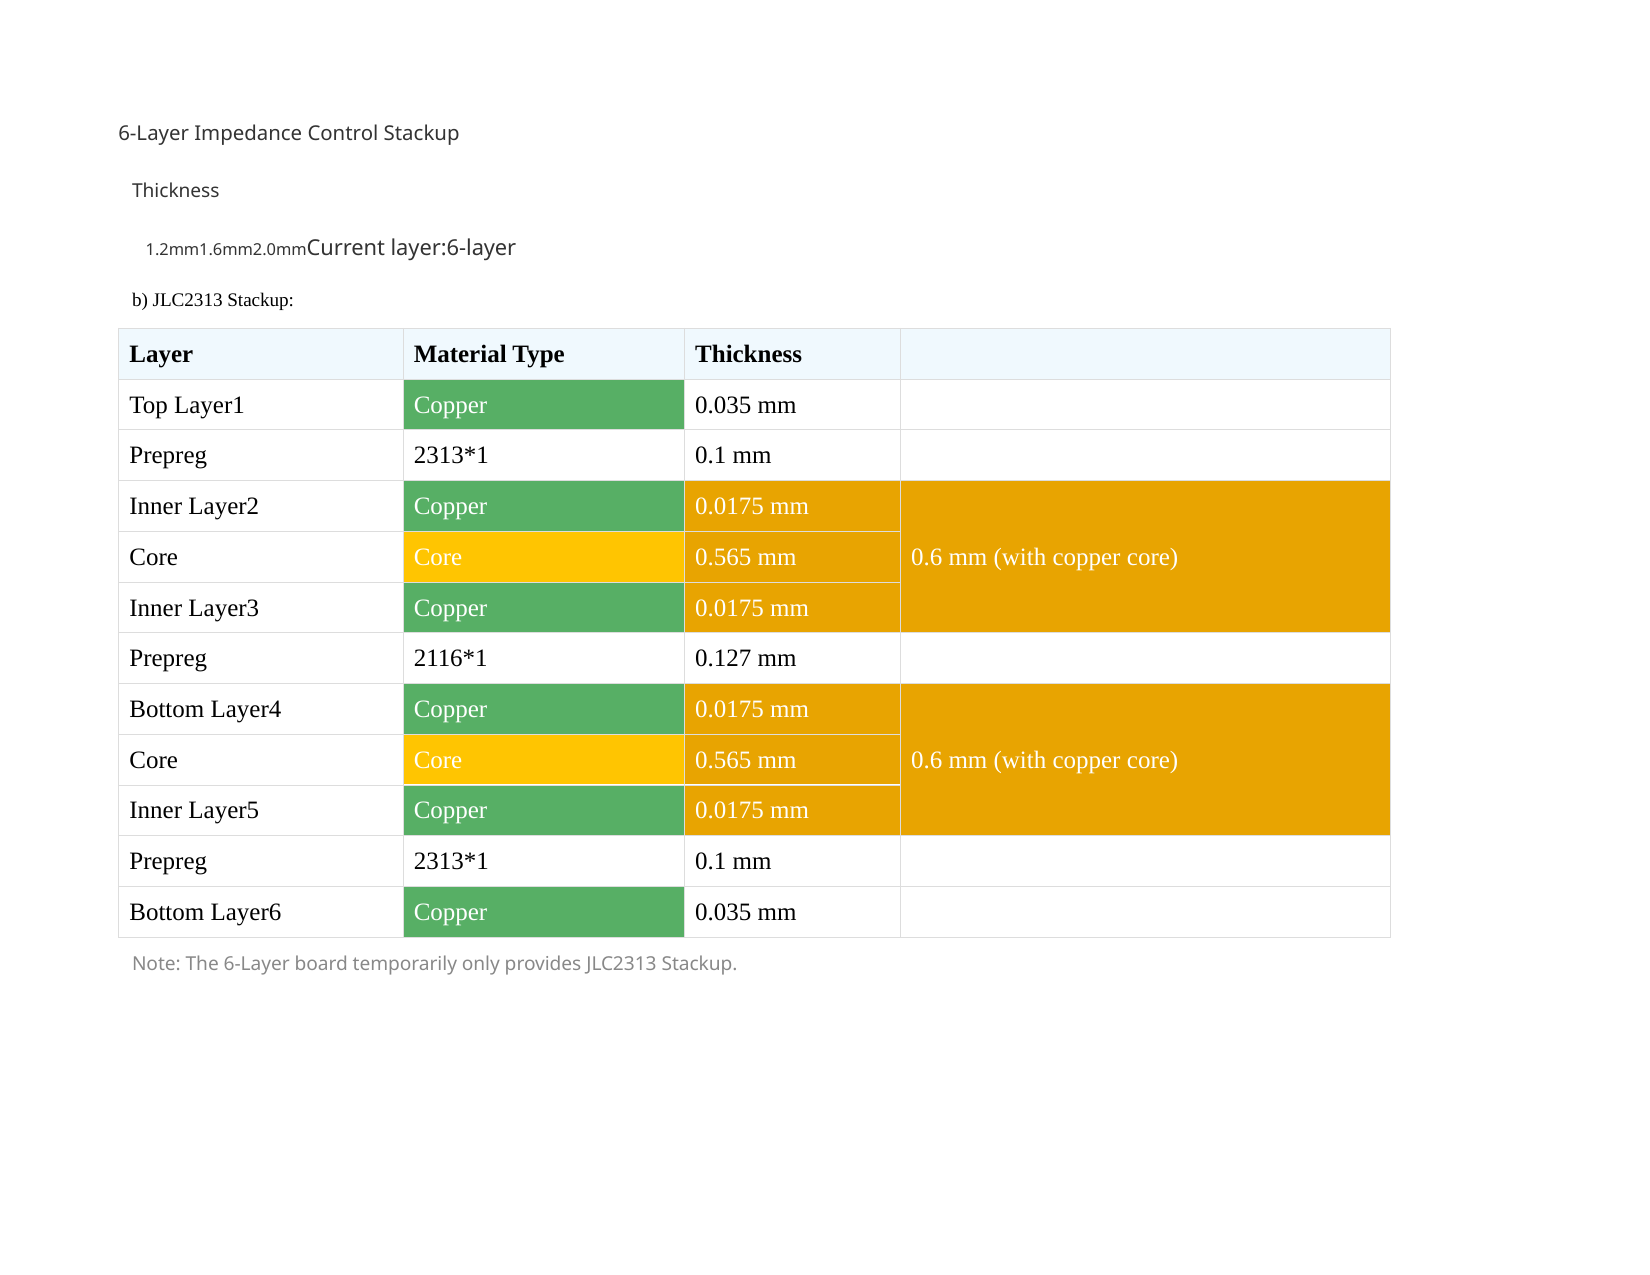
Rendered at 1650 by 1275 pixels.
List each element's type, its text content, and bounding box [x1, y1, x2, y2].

table_cell 0.0175 mm [685, 786, 900, 835]
table_cell 0.1 mm [685, 836, 900, 886]
table_cell 0.0175 mm [685, 583, 900, 632]
text Note: The 6-Layer board temporarily only provides JLC2313 Stackup. [132, 950, 1518, 976]
table_cell Copper [404, 786, 684, 835]
table_cell 2313*1 [404, 836, 684, 886]
text b) JLC2313 Stackup: [132, 289, 1518, 311]
table_cell Prepreg [119, 836, 403, 886]
table_cell [901, 836, 1390, 886]
text Thickness [132, 177, 1518, 203]
table_cell Copper [404, 684, 684, 734]
table_cell Copper [404, 380, 684, 429]
table_cell Copper [404, 887, 684, 937]
table_cell Core [119, 532, 403, 582]
table_cell 0.565 mm [685, 532, 900, 582]
table_cell Core [404, 735, 684, 784]
table_cell 0.127 mm [685, 633, 900, 683]
table_cell 0.1 mm [685, 430, 900, 480]
table_header Layer [119, 329, 403, 379]
table_header Material Type [404, 329, 684, 379]
table_cell [901, 430, 1390, 480]
table_header Thickness [685, 329, 900, 379]
table_cell [901, 633, 1390, 683]
table_cell Inner Layer2 [119, 481, 403, 531]
text 6-Layer Impedance Control Stackup [118, 118, 1532, 146]
table_cell 0.0175 mm [685, 684, 900, 734]
table_header [901, 329, 1390, 379]
table_cell 0.035 mm [685, 887, 900, 937]
table_cell Inner Layer5 [119, 786, 403, 835]
table_cell Core [119, 735, 403, 784]
table_cell Core [404, 532, 684, 582]
table_cell 0.6 mm (with copper core) [901, 481, 1390, 632]
table_cell Copper [404, 481, 684, 531]
table_cell Bottom Layer4 [119, 684, 403, 734]
table_cell Top Layer1 [119, 380, 403, 429]
table_cell 2313*1 [404, 430, 684, 480]
text 1.2mm1.6mm2.0mmCurrent layer:6-layer [145, 221, 1518, 262]
table_cell Bottom Layer6 [119, 887, 403, 937]
table_cell 2116*1 [404, 633, 684, 683]
table_cell Prepreg [119, 633, 403, 683]
table_cell 0.035 mm [685, 380, 900, 429]
table_cell 0.0175 mm [685, 481, 900, 531]
table_cell 0.6 mm (with copper core) [901, 684, 1390, 835]
table_cell Inner Layer3 [119, 583, 403, 632]
table_cell 0.565 mm [685, 735, 900, 784]
table_cell Prepreg [119, 430, 403, 480]
table_cell Copper [404, 583, 684, 632]
table_cell [901, 887, 1390, 937]
table_cell [901, 380, 1390, 429]
